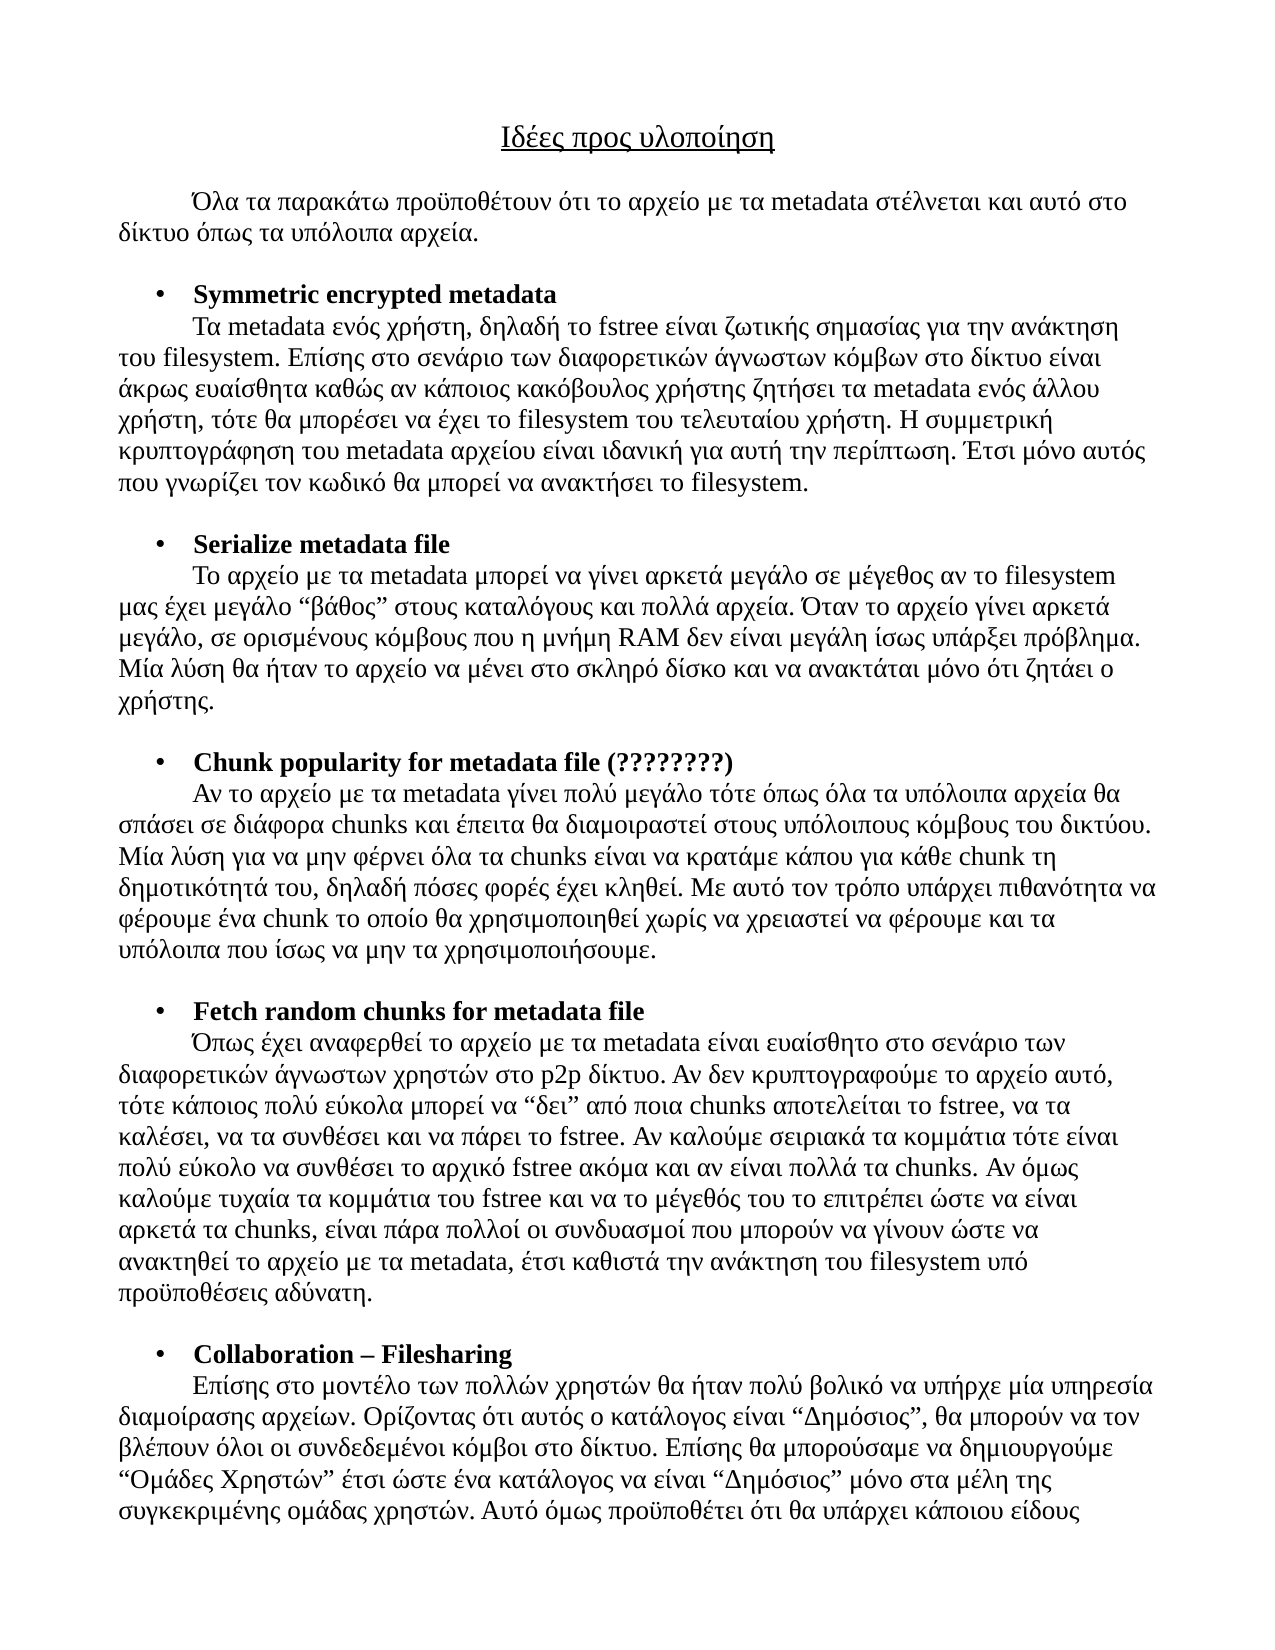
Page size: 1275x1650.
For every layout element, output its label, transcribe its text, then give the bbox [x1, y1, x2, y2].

list Chunk popularity for metadata file (????????) [156, 746, 1157, 777]
list Collaboration – Filesharing [156, 1338, 1157, 1369]
text Επίσης στο μοντέλο των πολλών χρηστών θα ήταν πολύ βολικό να υπήρχε μία υπηρεσία διαμοίρασης αρχείων. Ορίζοντας ότι αυτός ο κατάλογος είναι “Δημόσιος”, θα μπορούν να τον βλέπουν όλοι οι συνδεδεμένοι κόμβοι στο δίκτυο. Επίσης θα μπορούσαμε να δημιουργούμε “Ομάδες Χρηστών” έτσι ώστε ένα κατάλογος να είναι “Δημόσιος” μόνο στα μέλη της συγκεκριμένης ομάδας χρηστών. Αυτό όμως προϋποθέτει ότι θα υπάρχει κάποιου είδους [118, 1369, 1157, 1525]
text Το αρχείο με τα metadata μπορεί να γίνει αρκετά μεγάλο σε μέγεθος αν το filesystem μας έχει μεγάλο “βάθος” στους καταλόγους και πολλά αρχεία. Όταν το αρχείο γίνει αρκετά μεγάλο, σε ορισμένους κόμβους που η μνήμη RAM δεν είναι μεγάλη ίσως υπάρξει πρόβλημα. Μία λύση θα ήταν το αρχείο να μένει στο σκληρό δίσκο και να ανακτάται μόνο ότι ζητάει ο χρήστης. [118, 559, 1157, 715]
list Fetch random chunks for metadata file [156, 995, 1157, 1027]
list Serialize metadata file [156, 528, 1157, 559]
list Symmetric encrypted metadata [156, 279, 1157, 310]
text Τα metadata ενός χρήστη, δηλαδή το fstree είναι ζωτικής σημασίας για την ανάκτηση του filesystem. Επίσης στο σενάριο των διαφορετικών άγνωστων κόμβων στο δίκτυο είναι άκρως ευαίσθητα καθώς αν κάποιος κακόβουλος χρήστης ζητήσει τα metadata ενός άλλου χρήστη, τότε θα μπορέσει να έχει το filesystem του τελευταίου χρήστη. Η συμμετρική κρυπτογράφηση του metadata αρχείου είναι ιδανική για αυτή την περίπτωση. Έτσι μόνο αυτός που γνωρίζει τον κωδικό θα μπορεί να ανακτήσει το filesystem. [118, 310, 1157, 497]
text Ιδέες προς υλοποίηση [118, 118, 1157, 154]
text Όπως έχει αναφερθεί το αρχείο με τα metadata είναι ευαίσθητο στο σενάριο των διαφορετικών άγνωστων χρηστών στο p2p δίκτυο. Αν δεν κρυπτογραφούμε το αρχείο αυτό, τότε κάποιος πολύ εύκολα μπορεί να “δει” από ποια chunks αποτελείται το fstree, να τα καλέσει, να τα συνθέσει και να πάρει το fstree. Αν καλούμε σειριακά τα κομμάτια τότε είναι πολύ εύκολο να συνθέσει το αρχικό fstree ακόμα και αν είναι πολλά τα chunks. Αν όμως καλούμε τυχαία τα κομμάτια του fstree και να το μέγεθός του το επιτρέπει ώστε να είναι αρκετά τα chunks, είναι πάρα πολλοί οι συνδυασμοί που μπορούν να γίνουν ώστε να ανακτηθεί το αρχείο με τα metadata, έτσι καθιστά την ανάκτηση του filesystem υπό προϋποθέσεις αδύνατη. [118, 1027, 1157, 1307]
text Αν το αρχείο με τα metadata γίνει πολύ μεγάλο τότε όπως όλα τα υπόλοιπα αρχεία θα σπάσει σε διάφορα chunks και έπειτα θα διαμοιραστεί στους υπόλοιπους κόμβους του δικτύου. Μία λύση για να μην φέρνει όλα τα chunks είναι να κρατάμε κάπου για κάθε chunk τη δημοτικότητά του, δηλαδή πόσες φορές έχει κληθεί. Με αυτό τον τρόπο υπάρχει πιθανότητα να φέρουμε ένα chunk το οποίο θα χρησιμοποιηθεί χωρίς να χρειαστεί να φέρουμε και τα υπόλοιπα που ίσως να μην τα χρησιμοποιήσουμε. [118, 777, 1157, 964]
text Όλα τα παρακάτω προϋποθέτουν ότι το αρχείο με τα metadata στέλνεται και αυτό στο δίκτυο όπως τα υπόλοιπα αρχεία. [118, 185, 1157, 247]
